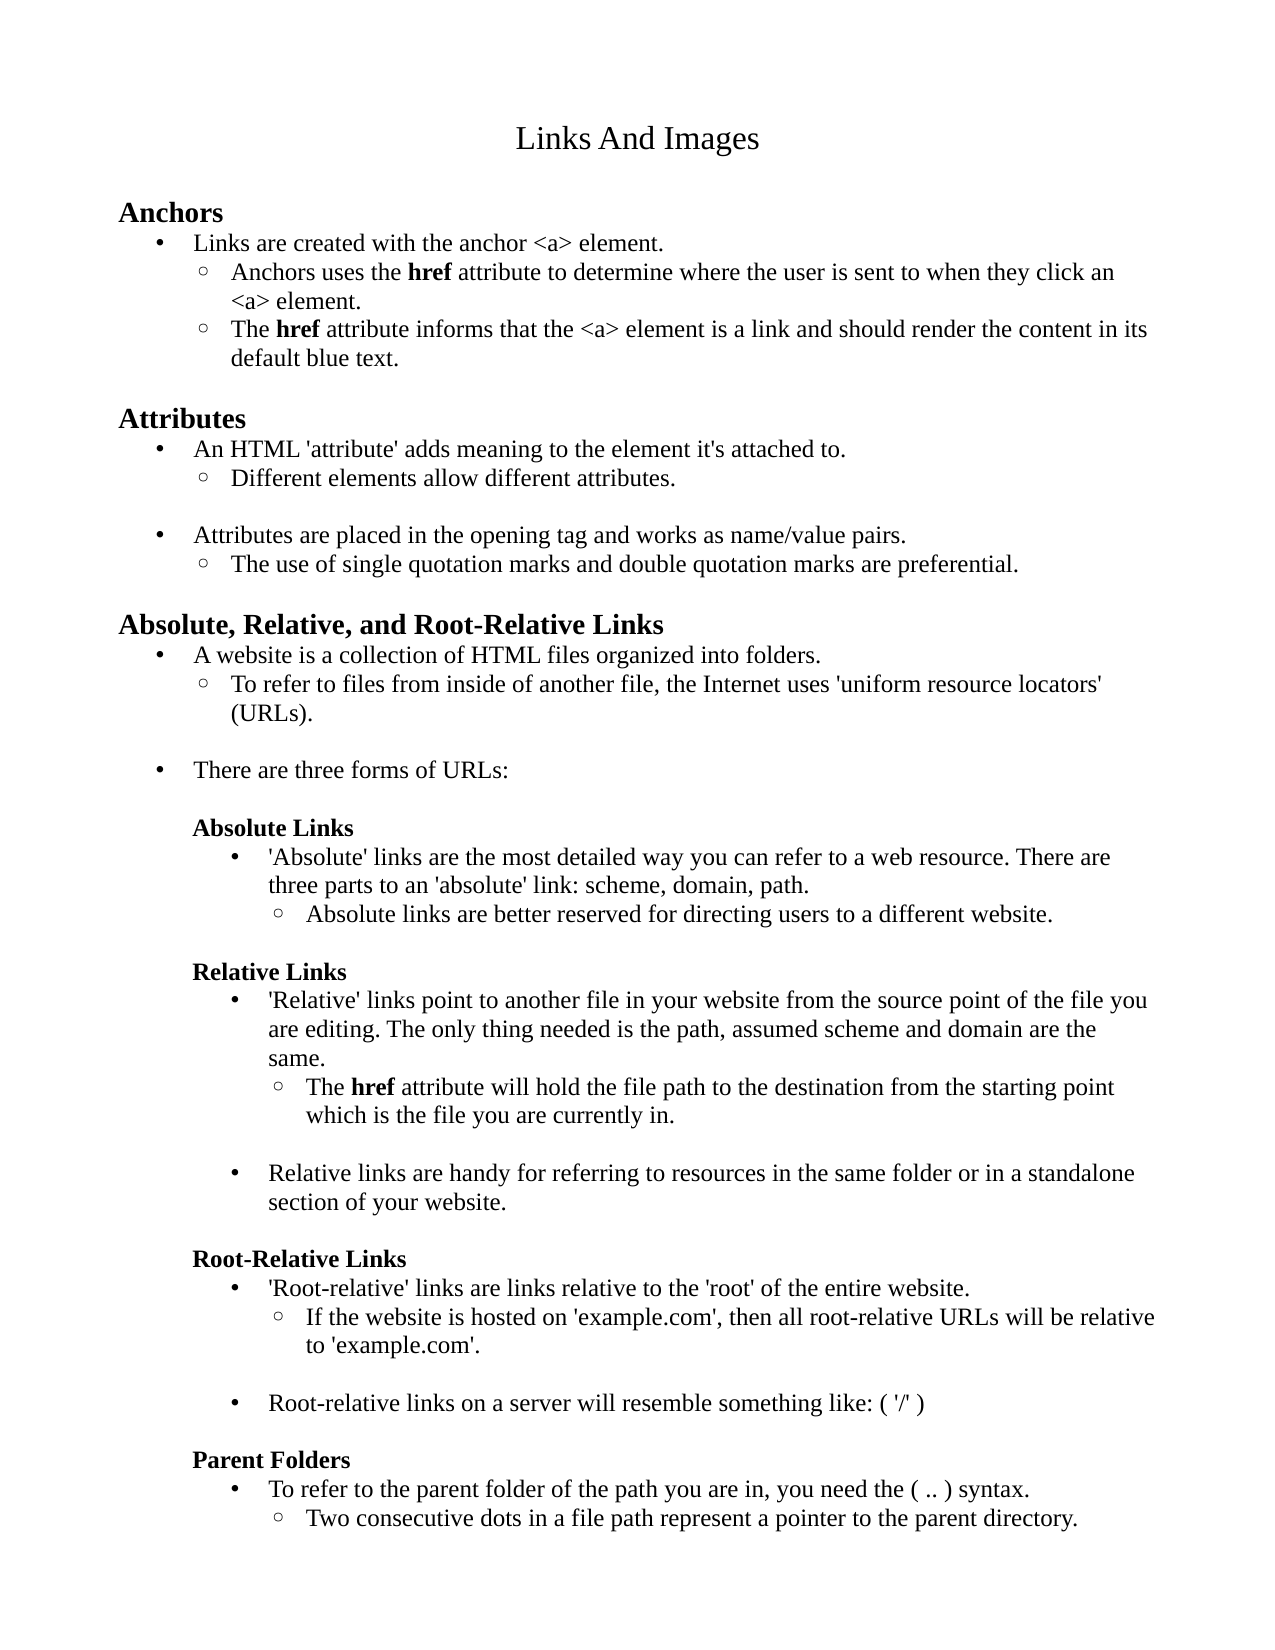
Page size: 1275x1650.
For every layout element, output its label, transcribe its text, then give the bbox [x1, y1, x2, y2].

list 'Relative' links point to another file in your website from the source point of the file you are editing. The only thing needed is the path, assumed scheme and domain are the same. [231, 985, 1157, 1072]
list The href attribute will hold the file path to the destination from the starting point which is the file you are currently in. [268, 1072, 1157, 1129]
list 'Root-relative' links are links relative to the 'root' of the entire website. [231, 1273, 1157, 1302]
text Relative Links [118, 957, 1157, 985]
list There are three forms of URLs: [156, 755, 1157, 784]
text Absolute Links [118, 813, 1157, 842]
list If the website is hosted on 'example.com', then all root-relative URLs will be relative to 'example.com'. [268, 1302, 1157, 1359]
list 'Absolute' links are the most detailed way you can refer to a web resource. There are three parts to an 'absolute' link: scheme, domain, path. [231, 842, 1157, 899]
list Links are created with the anchor <a> element. [156, 228, 1157, 257]
list Two consecutive dots in a file path represent a pointer to the parent directory. [268, 1503, 1157, 1532]
text Root-Relative Links [118, 1244, 1157, 1273]
list The href attribute informs that the <a> element is a link and should render the content in its default blue text. [193, 314, 1157, 372]
list Absolute links are better reserved for directing users to a different website. [268, 899, 1157, 928]
text Parent Folders [118, 1445, 1157, 1474]
list To refer to the parent folder of the path you are in, you need the ( .. ) syntax. [231, 1474, 1157, 1503]
text Links And Images [118, 118, 1157, 156]
list Root-relative links on a server will resemble something like: ( '/' ) [231, 1388, 1157, 1417]
list To refer to files from inside of another file, the Internet uses 'uniform resource locators' (URLs). [193, 669, 1157, 727]
list Anchors uses the href attribute to determine where the user is sent to when they click an <a> element. [193, 257, 1157, 314]
text Attributes [118, 401, 1157, 434]
text Absolute, Relative, and Root-Relative Links [118, 607, 1157, 640]
list Attributes are placed in the opening tag and works as name/value pairs. [156, 521, 1157, 549]
list Relative links are handy for referring to resources in the same folder or in a standalone section of your website. [231, 1158, 1157, 1215]
text Anchors [118, 195, 1157, 228]
list The use of single quotation marks and double quotation marks are preferential. [193, 549, 1157, 578]
list An HTML 'attribute' adds meaning to the element it's attached to. [156, 434, 1157, 463]
list Different elements allow different attributes. [193, 463, 1157, 492]
list A website is a collection of HTML files organized into folders. [156, 640, 1157, 669]
